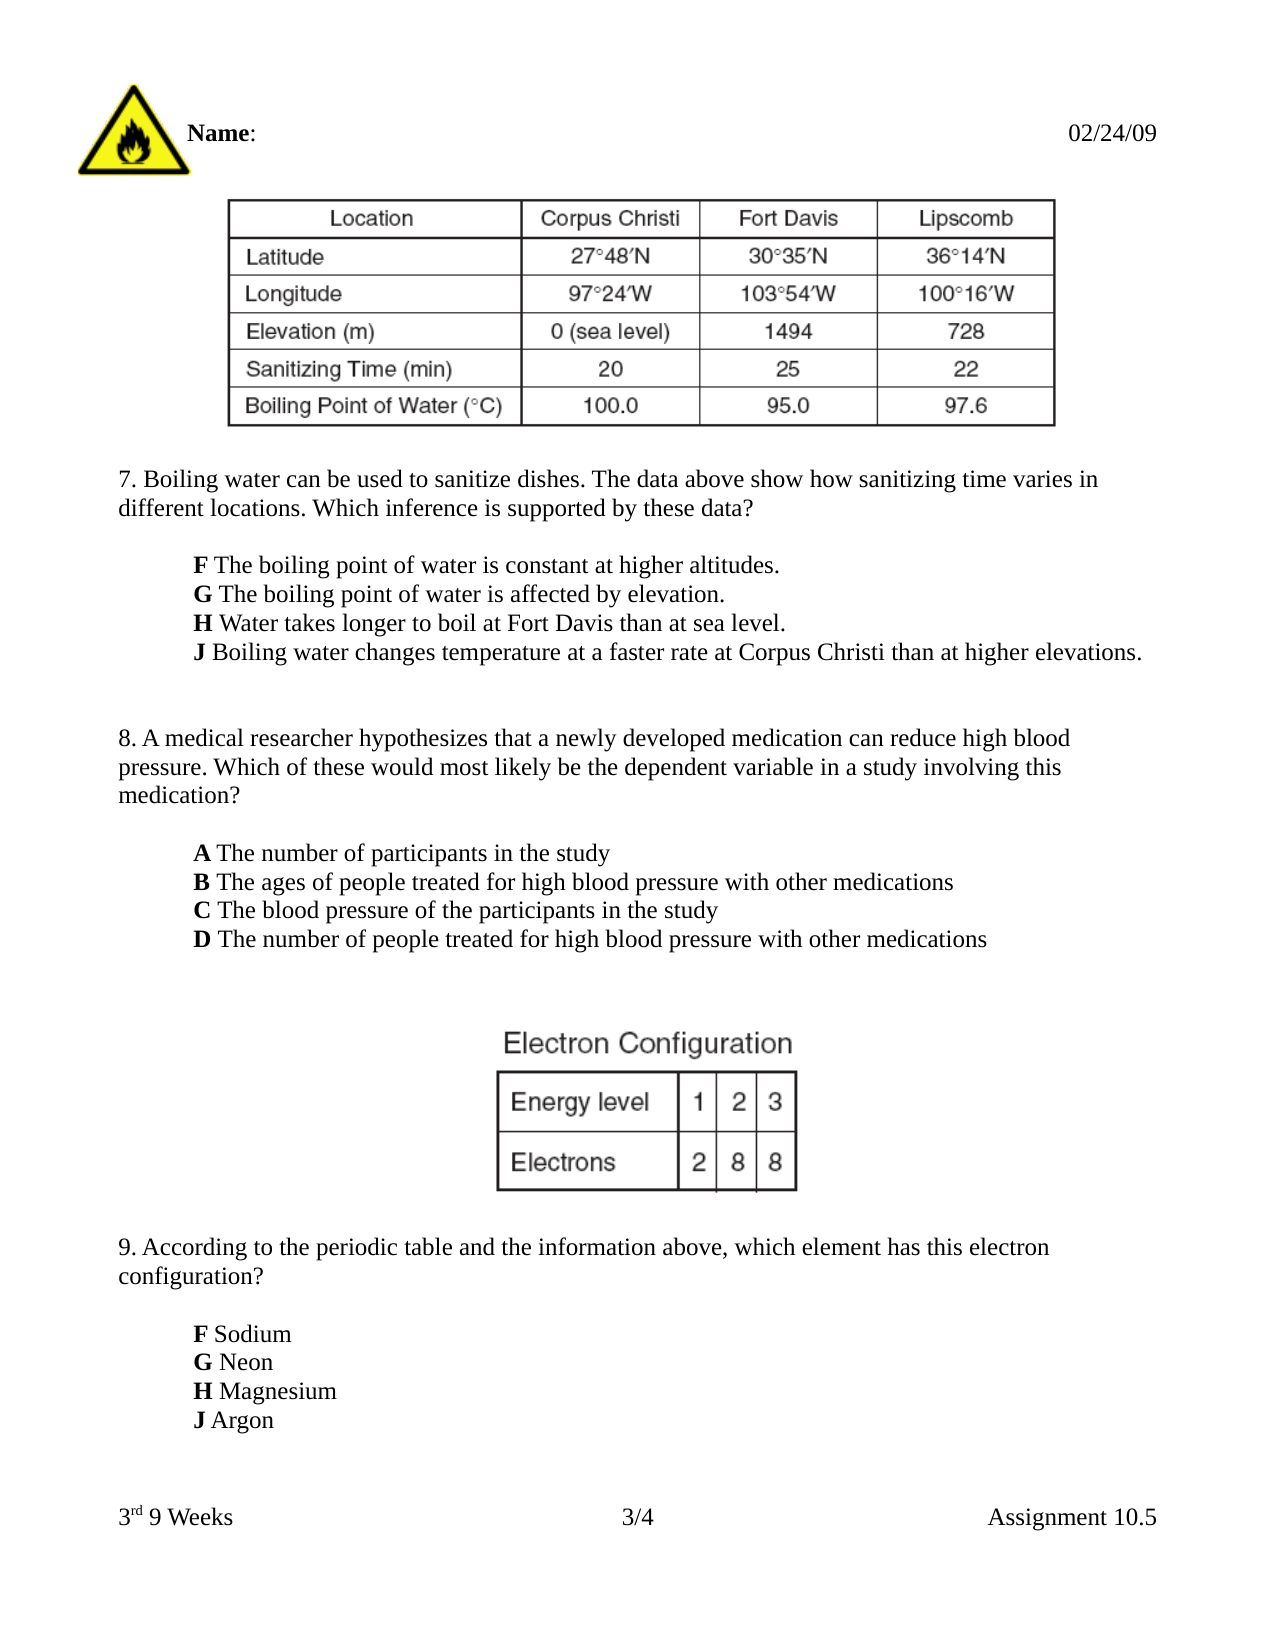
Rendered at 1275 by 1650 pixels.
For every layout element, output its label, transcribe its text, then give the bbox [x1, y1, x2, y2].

picture [77, 84, 191, 176]
text D The number of people treated for high blood pressure with other medications [193, 924, 1157, 953]
text B The ages of people treated for high blood pressure with other medications [193, 867, 1157, 896]
text F Sodium [193, 1319, 1157, 1347]
text F The boiling point of water is constant at higher altitudes. [193, 551, 1157, 579]
text J Boiling water changes temperature at a faster rate at Corpus Christi than at higher elevations. [193, 637, 1157, 666]
text H Water takes longer to boil at Fort Davis than at sea level. [193, 608, 1157, 637]
text G The boiling point of water is affected by elevation. [193, 579, 1157, 608]
text 8. A medical researcher hypothesizes that a newly developed medication can reduce high blood pressure. Which of these would most likely be the dependent variable in a study involving this medication? [118, 723, 1157, 809]
text 9. According to the periodic table and the information above, which element has this electron configuration? [118, 1232, 1157, 1290]
text 7. Boiling water can be used to sanitize dishes. The data above show how sanitizing time varies in different locations. Which inference is supported by these data? [118, 464, 1157, 522]
text J Argon [193, 1405, 1157, 1434]
text G Neon [193, 1347, 1157, 1376]
text A The number of participants in the study [193, 838, 1157, 867]
text C The blood pressure of the participants in the study [193, 896, 1157, 924]
text H Magnesium [193, 1376, 1157, 1405]
